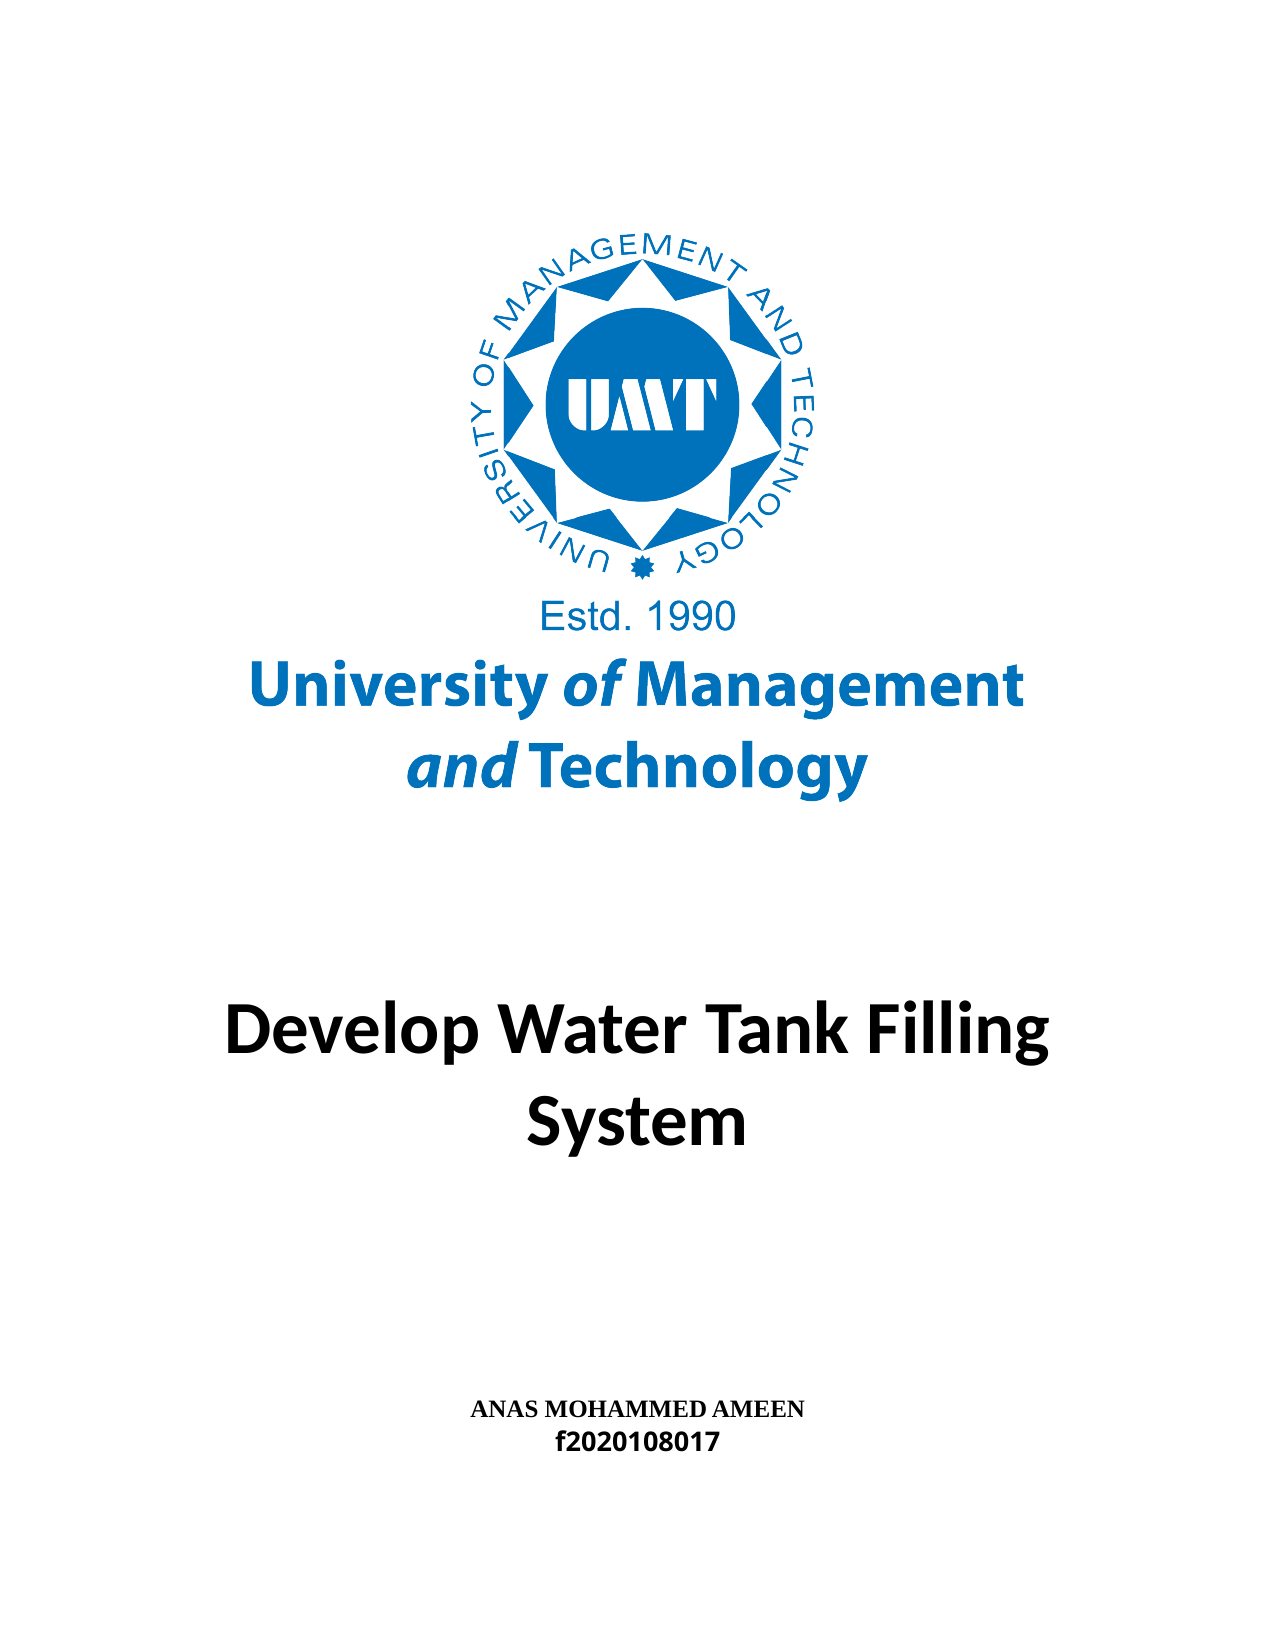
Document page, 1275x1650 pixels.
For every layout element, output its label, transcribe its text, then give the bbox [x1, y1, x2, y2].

text Develop Water Tank Filling System [118, 981, 1157, 1164]
text ANAS MOHAMMED AMEEN [118, 1394, 1157, 1422]
text f2020108017 [118, 1422, 1157, 1459]
picture [251, 233, 1024, 802]
